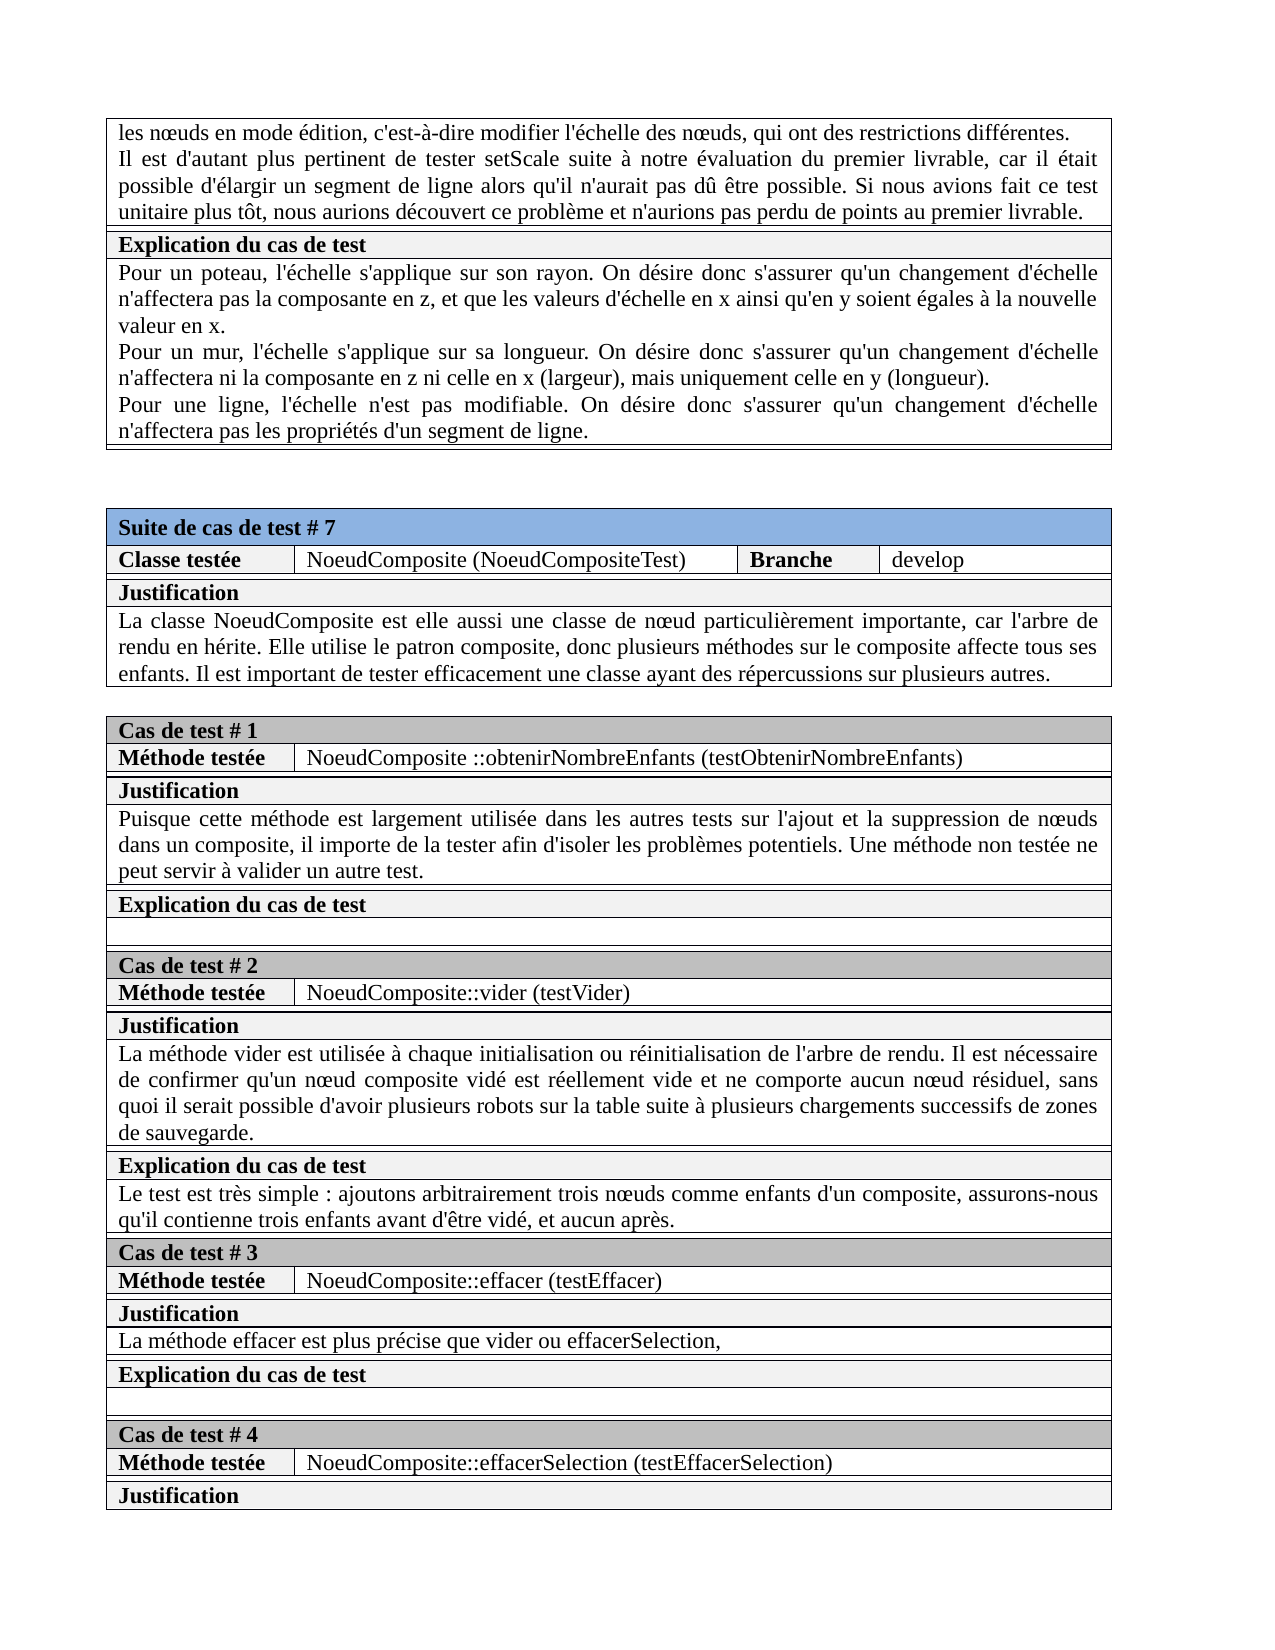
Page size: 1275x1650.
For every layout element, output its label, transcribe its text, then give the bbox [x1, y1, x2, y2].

table_cell Le test est très simple : ajoutons arbitrairement trois nœuds comme enfants d'un composite, assurons-nous qu'il contienne trois enfants avant d'être vidé, et aucun après. [107, 1180, 1111, 1232]
table_cell [107, 885, 1111, 890]
table_cell [107, 946, 1111, 951]
table_cell Justification [107, 1300, 1111, 1326]
table_cell Explication du cas de test [107, 891, 1111, 917]
table_cell Puisque cette méthode est largement utilisée dans les autres tests sur l'ajout et la suppression de nœuds dans un composite, il importe de la tester afin d'isoler les problèmes potentiels. Une méthode non testée ne peut servir à valider un autre test. [107, 805, 1111, 884]
table_cell [107, 1233, 1111, 1238]
table_cell Pour un poteau, l'échelle s'applique sur son rayon. On désire donc s'assurer qu'un changement d'échelle n'affectera pas la composante en z, et que les valeurs d'échelle en x ainsi qu'en y soient égales à la nouvelle valeur en x. Pour un mur, l'échelle s'applique sur sa longueur. On désire donc s'assurer qu'un changement d'échelle n'affectera ni la composante en z ni celle en x (largeur), mais uniquement celle en y (longueur). Pour une ligne, l'échelle n'est pas modifiable. On désire donc s'assurer qu'un changement d'échelle n'affectera pas les propriétés d'un segment de ligne. [107, 259, 1111, 443]
table_cell Cas de test # 4 [107, 1421, 1111, 1448]
table_cell NoeudComposite::effacerSelection (testEffacerSelection) [295, 1449, 1111, 1475]
table_cell NoeudComposite ::obtenirNombreEnfants (testObtenirNombreEnfants) [295, 744, 1111, 771]
table_cell [107, 1388, 1111, 1414]
table_cell , [107, 445, 1111, 449]
table_cell [107, 1006, 1111, 1011]
table_cell Méthode testée [107, 744, 294, 771]
table_cell Méthode testée [107, 1267, 294, 1293]
table_cell NoeudComposite::vider (testVider) [295, 979, 1111, 1005]
table_cell La classe NoeudComposite est elle aussi une classe de nœud particulièrement importante, car l'arbre de rendu en hérite. Elle utilise le patron composite, donc plusieurs méthodes sur le composite affecte tous ses enfants. Il est important de tester efficacement une classe ayant des répercussions sur plusieurs autres. [107, 607, 1111, 686]
table_cell develop [880, 546, 1111, 572]
table_cell [107, 1146, 1111, 1151]
table_cell [107, 574, 1111, 578]
table_cell NoeudComposite (NoeudCompositeTest) [295, 546, 737, 572]
table_cell [107, 918, 1111, 945]
table_cell Justification [107, 1482, 1111, 1508]
table_cell Cas de test # 2 [107, 952, 1111, 978]
table_cell Branche [738, 546, 879, 572]
table_cell NoeudComposite::effacer (testEffacer) [295, 1267, 1111, 1293]
table_cell Cas de test # 3 [107, 1239, 1111, 1266]
table_cell Classe testée [107, 546, 294, 572]
table_header Suite de cas de test # 7 [107, 509, 1111, 545]
table_cell [107, 1476, 1111, 1481]
table_cell [107, 1416, 1111, 1420]
table_cell Justification [107, 580, 1111, 606]
table_cell La méthode vider est utilisée à chaque initialisation ou réinitialisation de l'arbre de rendu. Il est nécessaire de confirmer qu'un nœud composite vidé est réellement vide et ne comporte aucun nœud résiduel, sans quoi il serait possible d'avoir plusieurs robots sur la table suite à plusieurs chargements successifs de zones de sauvegarde. [107, 1040, 1111, 1145]
table_cell La méthode effacer est plus précise que vider ou effacerSelection, [107, 1328, 1111, 1354]
table_cell Méthode testée [107, 979, 294, 1005]
table_cell [107, 226, 1111, 231]
table_cell Explication du cas de test [107, 1361, 1111, 1387]
table_cell les nœuds en mode édition, c'est-à-dire modifier l'échelle des nœuds, qui ont des restrictions différentes. Il est d'autant plus pertinent de tester setScale suite à notre évaluation du premier livrable, car il était possible d'élargir un segment de ligne alors qu'il n'aurait pas dû être possible. Si nous avions fait ce test unitaire plus tôt, nous aurions découvert ce problème et n'aurions pas perdu de points au premier livrable. [107, 119, 1111, 224]
table_cell [107, 772, 1111, 776]
table_cell Explication du cas de test [107, 1152, 1111, 1178]
table_cell [107, 1355, 1111, 1360]
table_cell Justification [107, 778, 1111, 804]
table_cell Explication du cas de test [107, 232, 1111, 258]
table_header Cas de test # 1 [107, 717, 1111, 743]
table_cell Méthode testée [107, 1449, 294, 1475]
table_cell [107, 1294, 1111, 1299]
table_cell Justification [107, 1013, 1111, 1039]
